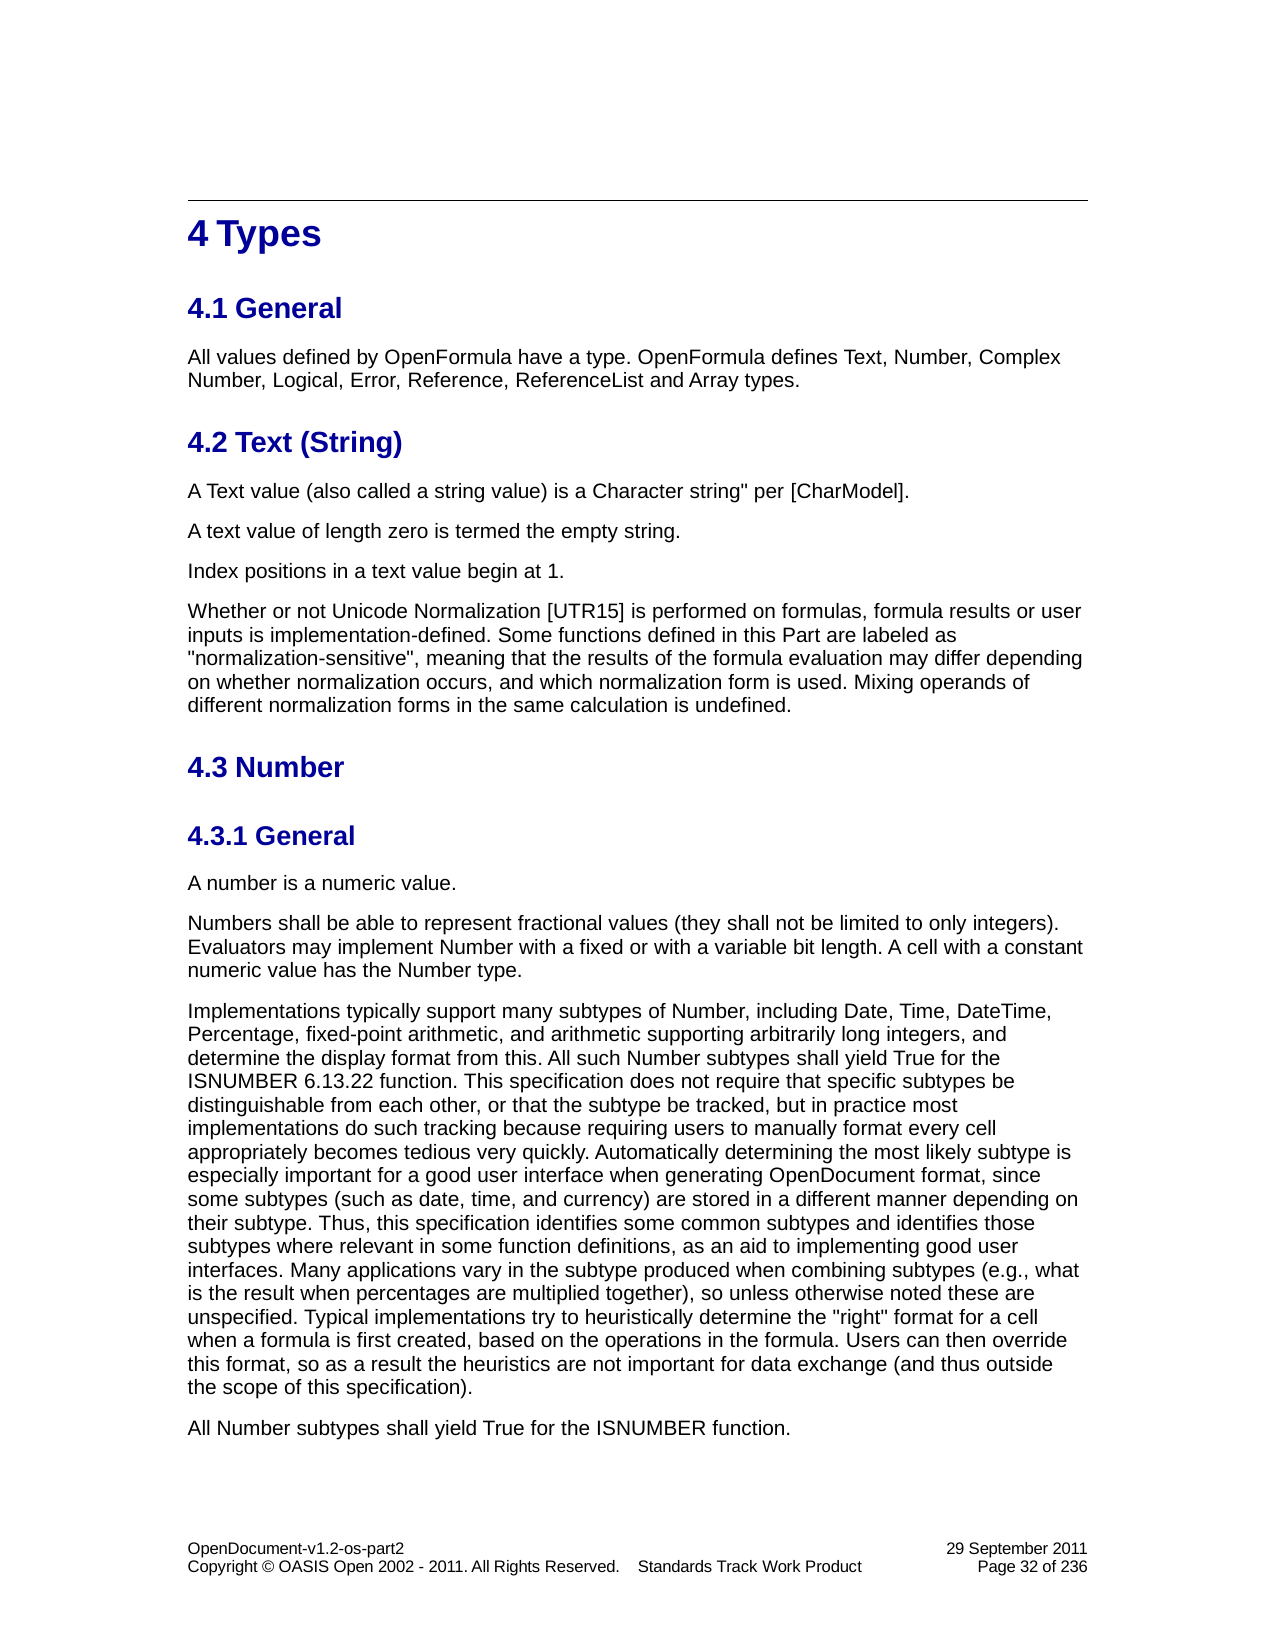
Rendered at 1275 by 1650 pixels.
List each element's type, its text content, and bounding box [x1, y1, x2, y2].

text A text value of length zero is termed the empty string. [187, 519, 1088, 543]
text Whether or not Unicode Normalization [UTR15] is performed on formulas, formula results or user inputs is implementation-defined. Some functions defined in this Part are labeled as "normalization-sensitive", meaning that the results of the formula evaluation may differ depending on whether normalization occurs, and which normalization form is used. Mixing operands of different normalization forms in the same calculation is undefined. [187, 600, 1088, 717]
subtitle Number [187, 751, 1088, 783]
subtitle Text (String) [187, 426, 1088, 458]
text All Number subtypes shall yield True for the ISNUMBER function. [187, 1416, 1088, 1463]
text A Text value (also called a string value) is a Character string" per [CharModel]. [187, 479, 1088, 503]
text All values defined by OpenFormula have a type. OpenFormula defines Text, Number, Complex Number, Logical, Error, Reference, ReferenceList and Array types. [187, 345, 1088, 392]
subtitle Types [187, 201, 1088, 254]
text Implementations typically support many subtypes of Number, including Date, Time, DateTime, Percentage, fixed-point arithmetic, and arithmetic supporting arbitrarily long integers, and determine the display format from this. All such Number subtypes shall yield True for the ISNUMBER 6.13.22 function. This specification does not require that specific subtypes be distinguishable from each other, or that the subtype be tracked, but in practice most implementations do such tracking because requiring users to manually format every cell appropriately becomes tedious very quickly. Automatically determining the most likely subtype is especially important for a good user interface when generating OpenDocument format, since some subtypes (such as date, time, and currency) are stored in a different manner depending on their subtype. Thus, this specification identifies some common subtypes and identifies those subtypes where relevant in some function definitions, as an aid to implementing good user interfaces. Many applications vary in the subtype produced when combining subtypes (e.g., what is the result when percentages are multiplied together), so unless otherwise noted these are unspecified. Typical implementations try to heuristically determine the "right" format for a cell when a formula is first created, based on the operations in the formula. Users can then override this format, so as a result the heuristics are not important for data exchange (and thus outside the scope of this specification). [187, 999, 1088, 1399]
subtitle General [187, 821, 1088, 851]
text Index positions in a text value begin at 1. [187, 559, 1088, 583]
subtitle General [187, 292, 1088, 324]
text A number is a numeric value. [187, 872, 1088, 895]
text Numbers shall be able to represent fractional values (they shall not be limited to only integers). Evaluators may implement Number with a fixed or with a variable bit length. A cell with a constant numeric value has the Number type. [187, 912, 1088, 982]
